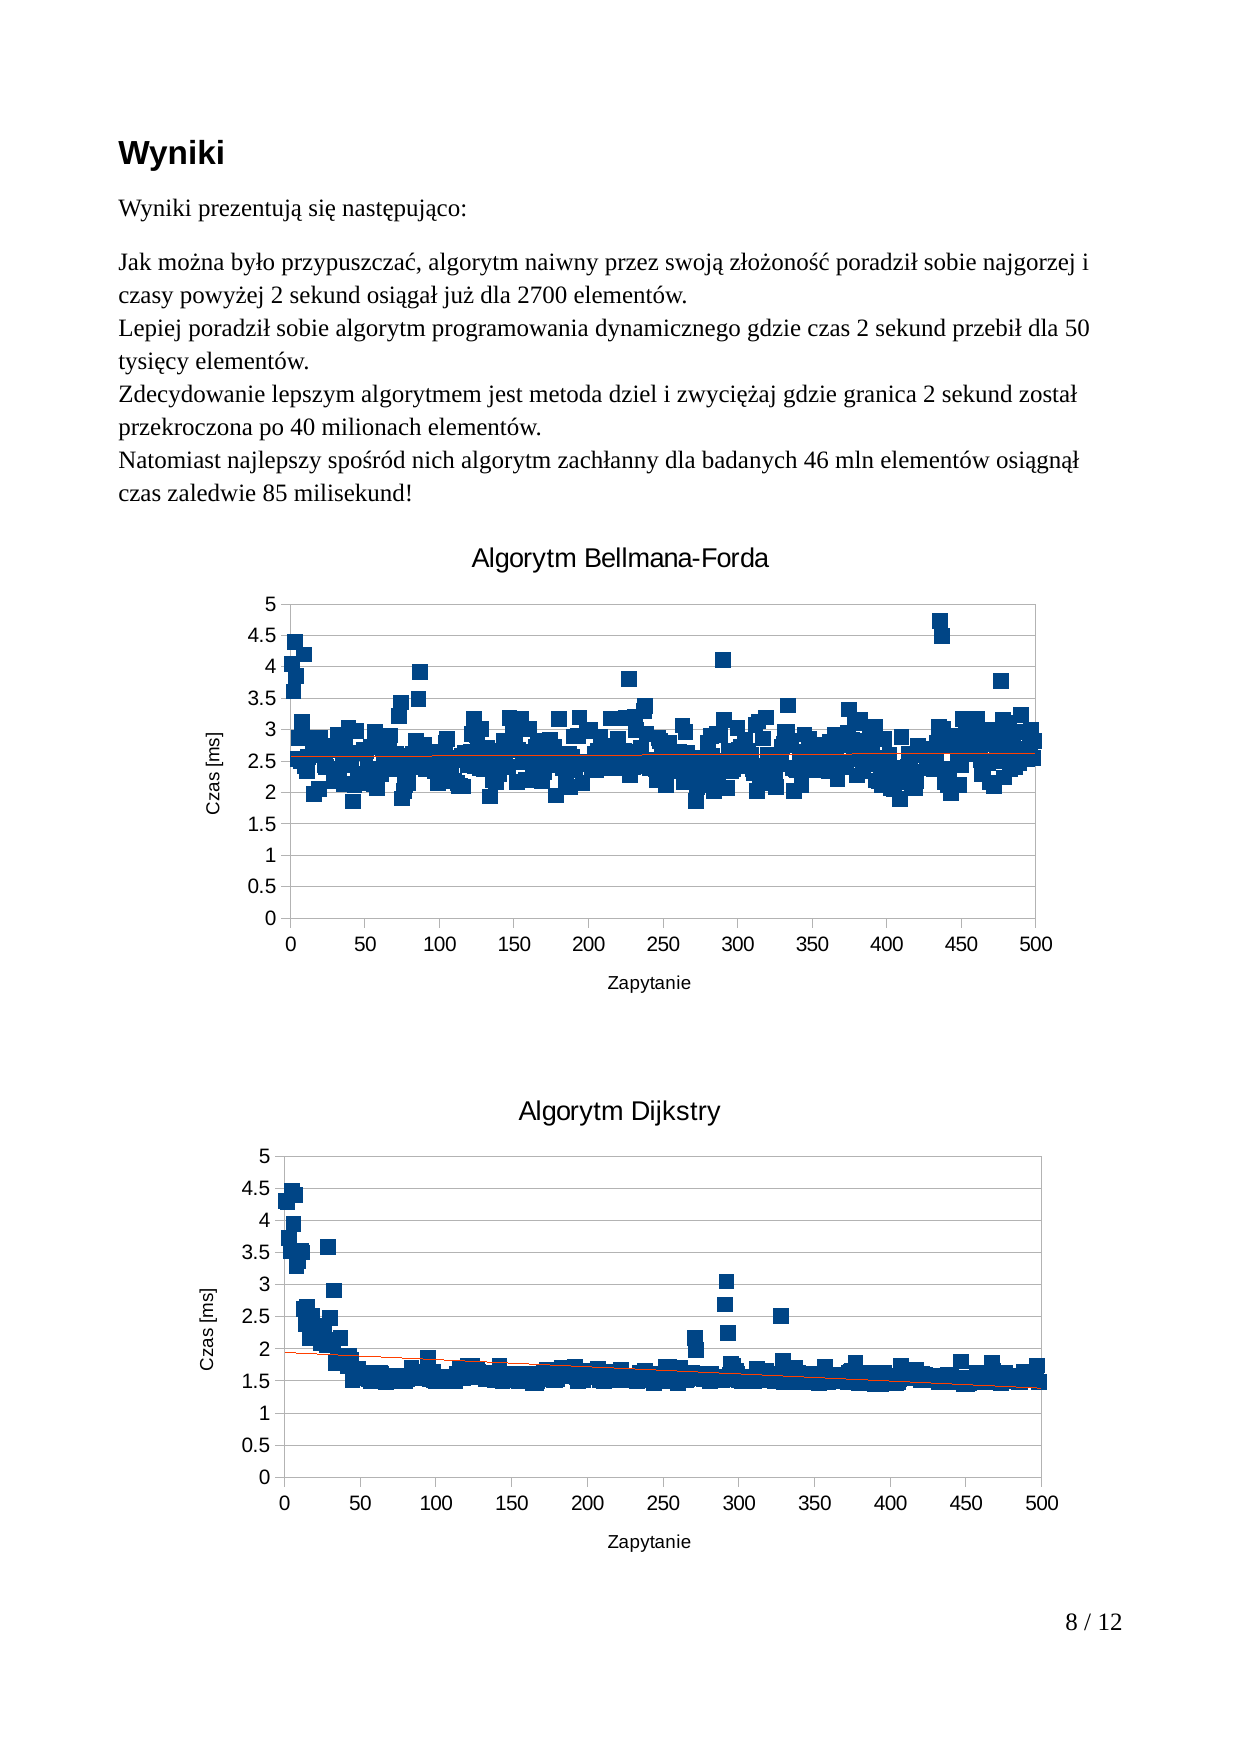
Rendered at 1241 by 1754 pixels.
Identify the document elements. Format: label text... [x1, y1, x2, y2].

text Wyniki prezentują się następująco: [118, 193, 1122, 222]
text Jak można było przypuszczać, algorytm naiwny przez swoją złożoność poradził sobie najgorzej i czasy powyżej 2 sekund osiągał już dla 2700 elementów. Lepiej poradził sobie algorytm programowania dynamicznego gdzie czas 2 sekund przebił dla 50 tysięcy elementów. Zdecydowanie lepszym algorytmem jest metoda dziel i zwyciężaj gdzie granica 2 sekund został przekroczona po 40 milionach elementów. Natomiast najlepszy spośród nich algorytm zachłanny dla badanych 46 mln elementów osiągnął czas zaledwie 85 milisekund! [118, 247, 1122, 507]
subtitle Wyniki [118, 133, 1122, 171]
